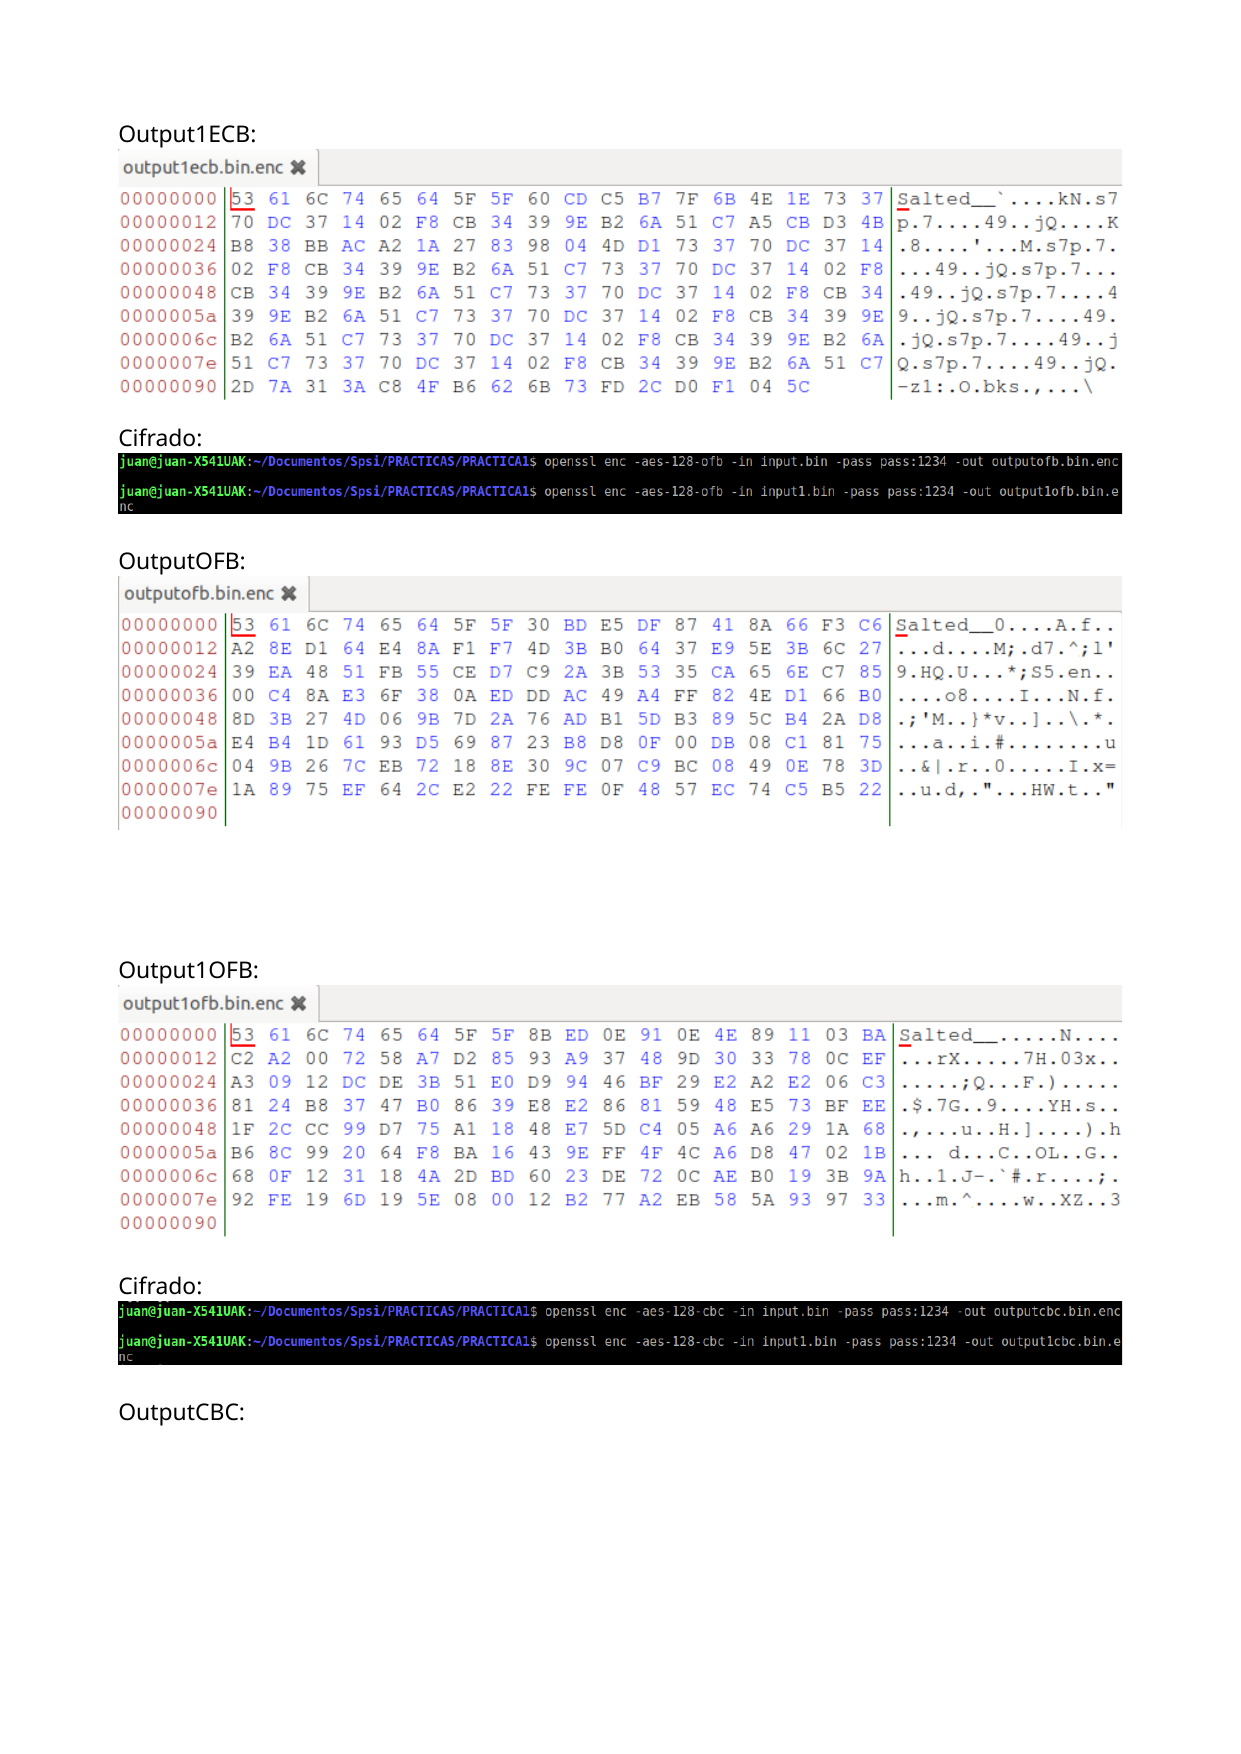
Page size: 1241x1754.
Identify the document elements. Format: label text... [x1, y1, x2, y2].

text OutputOFB: [118, 545, 1122, 576]
picture [118, 1301, 1123, 1365]
text OutputCBC: [118, 1396, 1122, 1427]
picture [118, 453, 1123, 514]
text Output1ECB: [118, 118, 1122, 149]
picture [118, 149, 1123, 422]
picture [118, 576, 1123, 830]
text Cifrado: [118, 422, 1122, 453]
text Cifrado: [118, 1270, 1122, 1301]
text Output1OFB: [118, 954, 1122, 985]
picture [118, 985, 1123, 1239]
